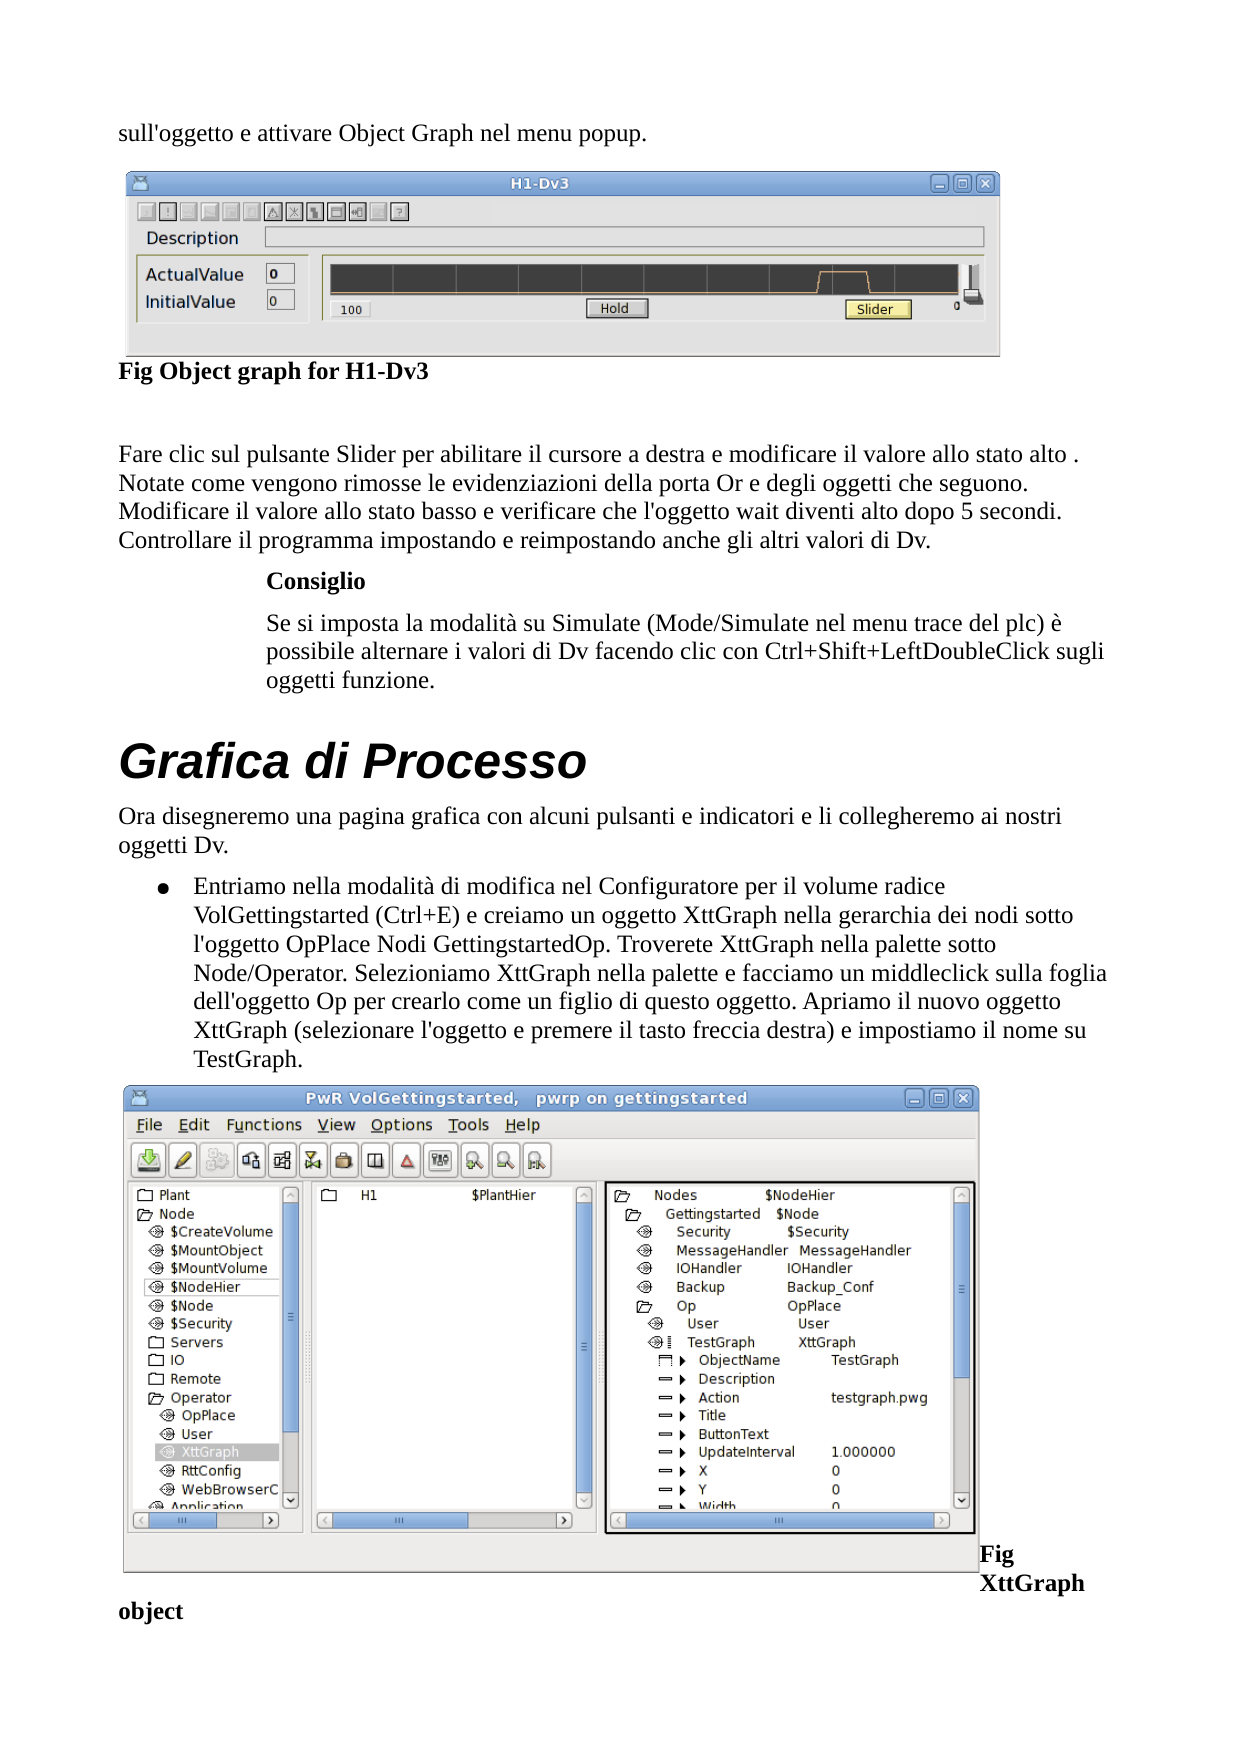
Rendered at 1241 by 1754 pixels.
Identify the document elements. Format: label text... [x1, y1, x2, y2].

text Fig XttGraph object [118, 1539, 1122, 1625]
text Ora disegneremo una pagina grafica con alcuni pulsanti e indicatori e li collegheremo ai nostri oggetti Dv. [118, 801, 1122, 859]
list Entriamo nella modalità di modifica nel Configuratore per il volume radice VolGettingstarted (Ctrl+E) e creiamo un oggetto XttGraph nella gerarchia dei nodi sotto l'oggetto OpPlace Nodi GettingstartedOp. Troverete XttGraph nella palette sotto Node/Operator. Selezioniamo XttGraph nella palette e facciamo un middleclick sulla foglia dell'oggetto Op per crearlo come un figlio di questo oggetto. Apriamo il nuovo oggetto XttGraph (selezionare l'oggetto e premere il tasto freccia destra) e impostiamo il nome su TestGraph. [156, 871, 1122, 1073]
subtitle Grafica di Processo [118, 731, 1122, 789]
picture [125, 171, 1001, 357]
picture [123, 1085, 980, 1573]
text sull'oggetto e attivare Object Graph nel menu popup. [118, 118, 1122, 147]
text Se si imposta la modalità su Simulate (Mode/Simulate nel menu trace del plc) è possibile alternare i valori di Dv facendo clic con Ctrl+Shift+LeftDoubleClick sugli oggetti funzione. [266, 608, 1122, 694]
text Fare clic sul pulsante Slider per abilitare il cursore a destra e modificare il valore allo stato alto . Notate come vengono rimosse le evidenziazioni della porta Or e degli oggetti che seguono. Modificare il valore allo stato basso e verificare che l'oggetto wait diventi alto dopo 5 secondi. Controllare il programma impostando e reimpostando anche gli altri valori di Dv. [118, 439, 1122, 554]
text Consiglio [266, 566, 1122, 595]
text Fig Object graph for H1-Dv3 [118, 159, 1122, 385]
